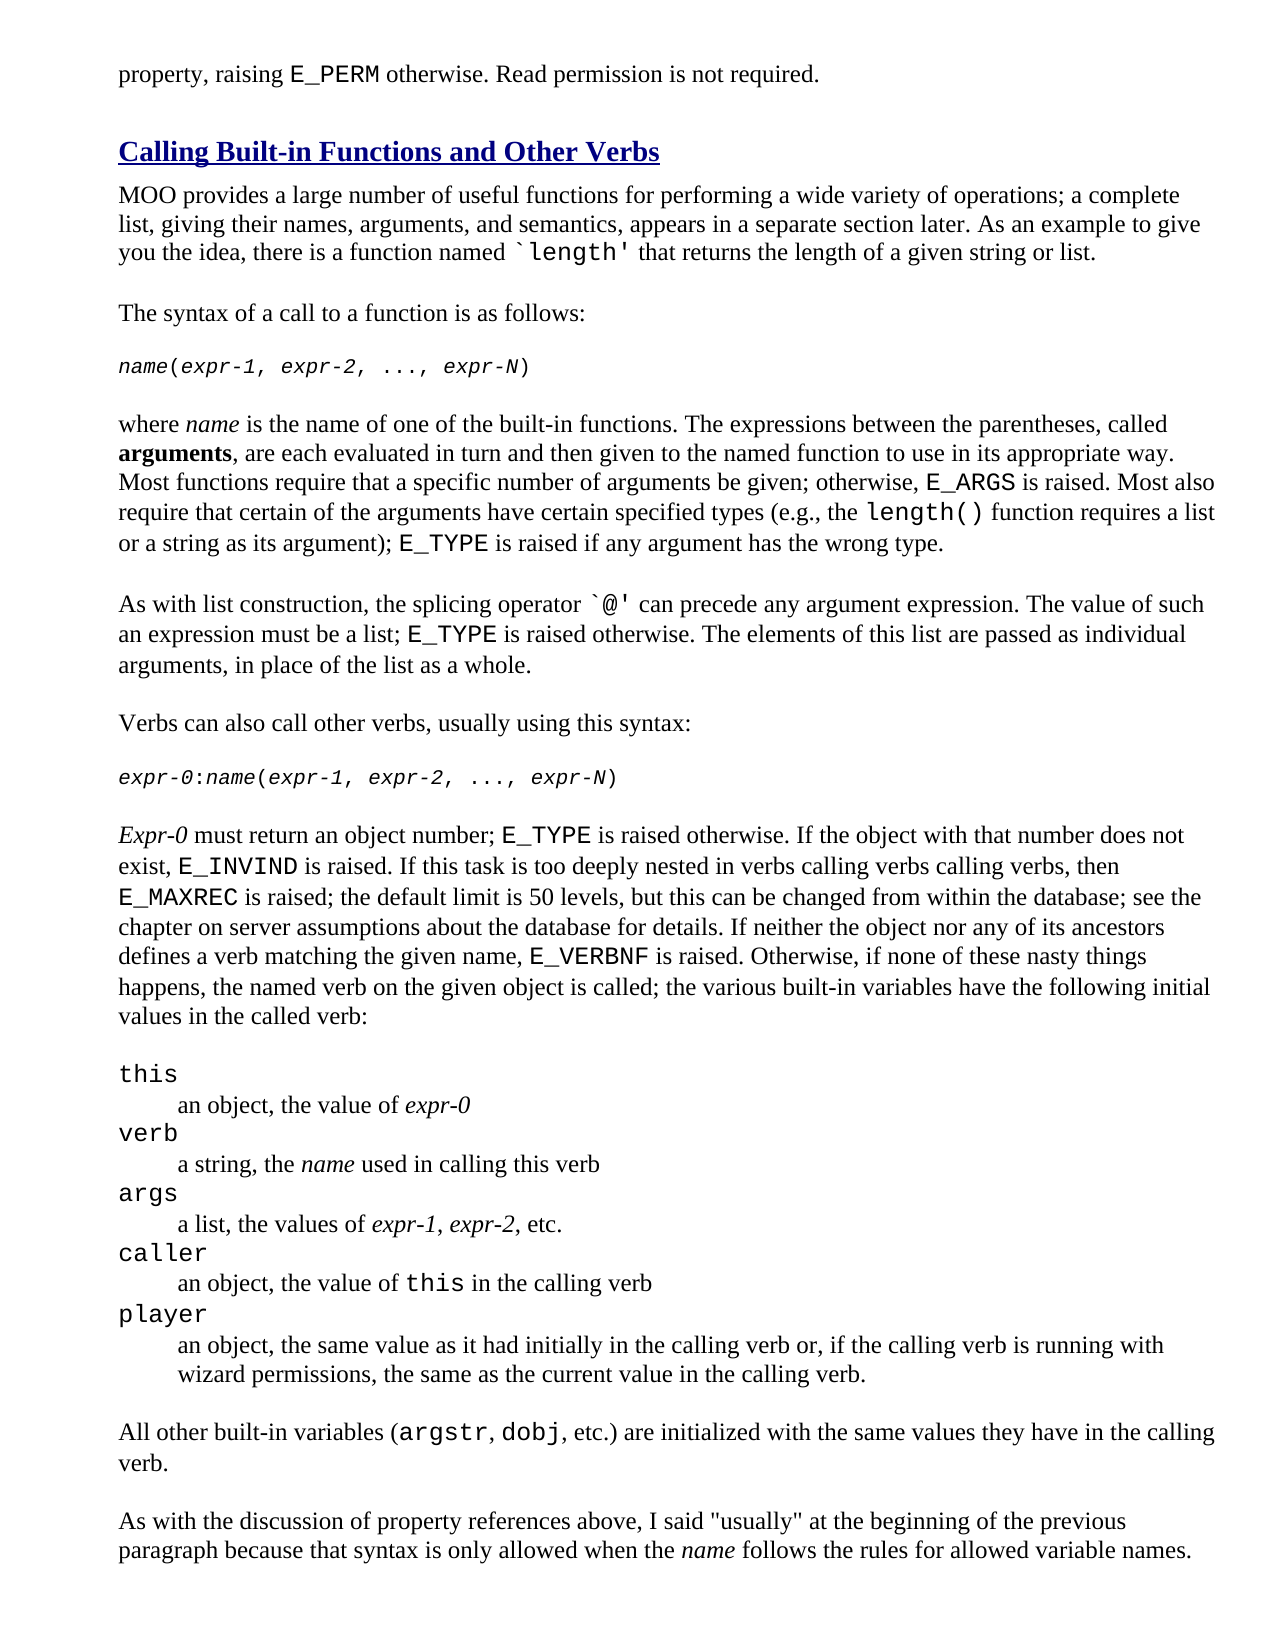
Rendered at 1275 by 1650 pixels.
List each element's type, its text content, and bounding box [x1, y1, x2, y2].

subtitle this [118, 1059, 1216, 1090]
text The syntax of a call to a function is as follows: [118, 298, 1216, 327]
list an object, the value of expr-0 [177, 1090, 1216, 1118]
subtitle Calling Built-in Functions and Other Verbs [118, 134, 1216, 167]
text property, raising E_PERM otherwise. Read permission is not required. [118, 59, 1216, 90]
subtitle caller [118, 1238, 1216, 1268]
text name(expr-1, expr-2, ..., expr-N) [118, 356, 1216, 380]
list a string, the name used in calling this verb [177, 1149, 1216, 1178]
text As with list construction, the splicing operator `@' can precede any argument expression. The value of such an expression must be a list; E_TYPE is raised otherwise. The elements of this list are passed as individual arguments, in place of the list as a whole. [118, 589, 1216, 679]
list an object, the value of this in the calling verb [177, 1268, 1216, 1299]
text As with the discussion of property references above, I said "usually" at the beginning of the previous paragraph because that syntax is only allowed when the name follows the rules for allowed variable names. [118, 1506, 1216, 1564]
subtitle player [118, 1299, 1216, 1330]
text All other built-in variables (argstr, dobj, etc.) are initialized with the same values they have in the calling verb. [118, 1417, 1216, 1477]
subtitle verb [118, 1118, 1216, 1149]
text Verbs can also call other verbs, usually using this syntax: [118, 708, 1216, 737]
list a list, the values of expr-1, expr-2, etc. [177, 1209, 1216, 1238]
text expr-0:name(expr-1, expr-2, ..., expr-N) [118, 767, 1216, 790]
text MOO provides a large number of useful functions for performing a wide variety of operations; a complete list, giving their names, arguments, and semantics, appears in a separate section later. As an example to give you the idea, there is a function named `length' that returns the length of a given string or list. [118, 180, 1216, 268]
text where name is the name of one of the built-in functions. The expressions between the parentheses, called arguments, are each evaluated in turn and then given to the named function to use in its appropriate way. Most functions require that a specific number of arguments be given; otherwise, E_ARGS is raised. Most also require that certain of the arguments have certain specified types (e.g., the length() function requires a list or a string as its argument); E_TYPE is raised if any argument has the wrong type. [118, 409, 1216, 559]
list an object, the same value as it had initially in the calling verb or, if the calling verb is running with wizard permissions, the same as the current value in the calling verb. [177, 1330, 1216, 1388]
text Expr-0 must return an object number; E_TYPE is raised otherwise. If the object with that number does not exist, E_INVIND is raised. If this task is too deeply nested in verbs calling verbs calling verbs, then E_MAXREC is raised; the default limit is 50 levels, but this can be changed from within the database; see the chapter on server assumptions about the database for details. If neither the object nor any of its ancestors defines a verb matching the given name, E_VERBNF is raised. Otherwise, if none of these nasty things happens, the named verb on the given object is called; the various built-in variables have the following initial values in the called verb: [118, 820, 1216, 1029]
subtitle args [118, 1178, 1216, 1209]
